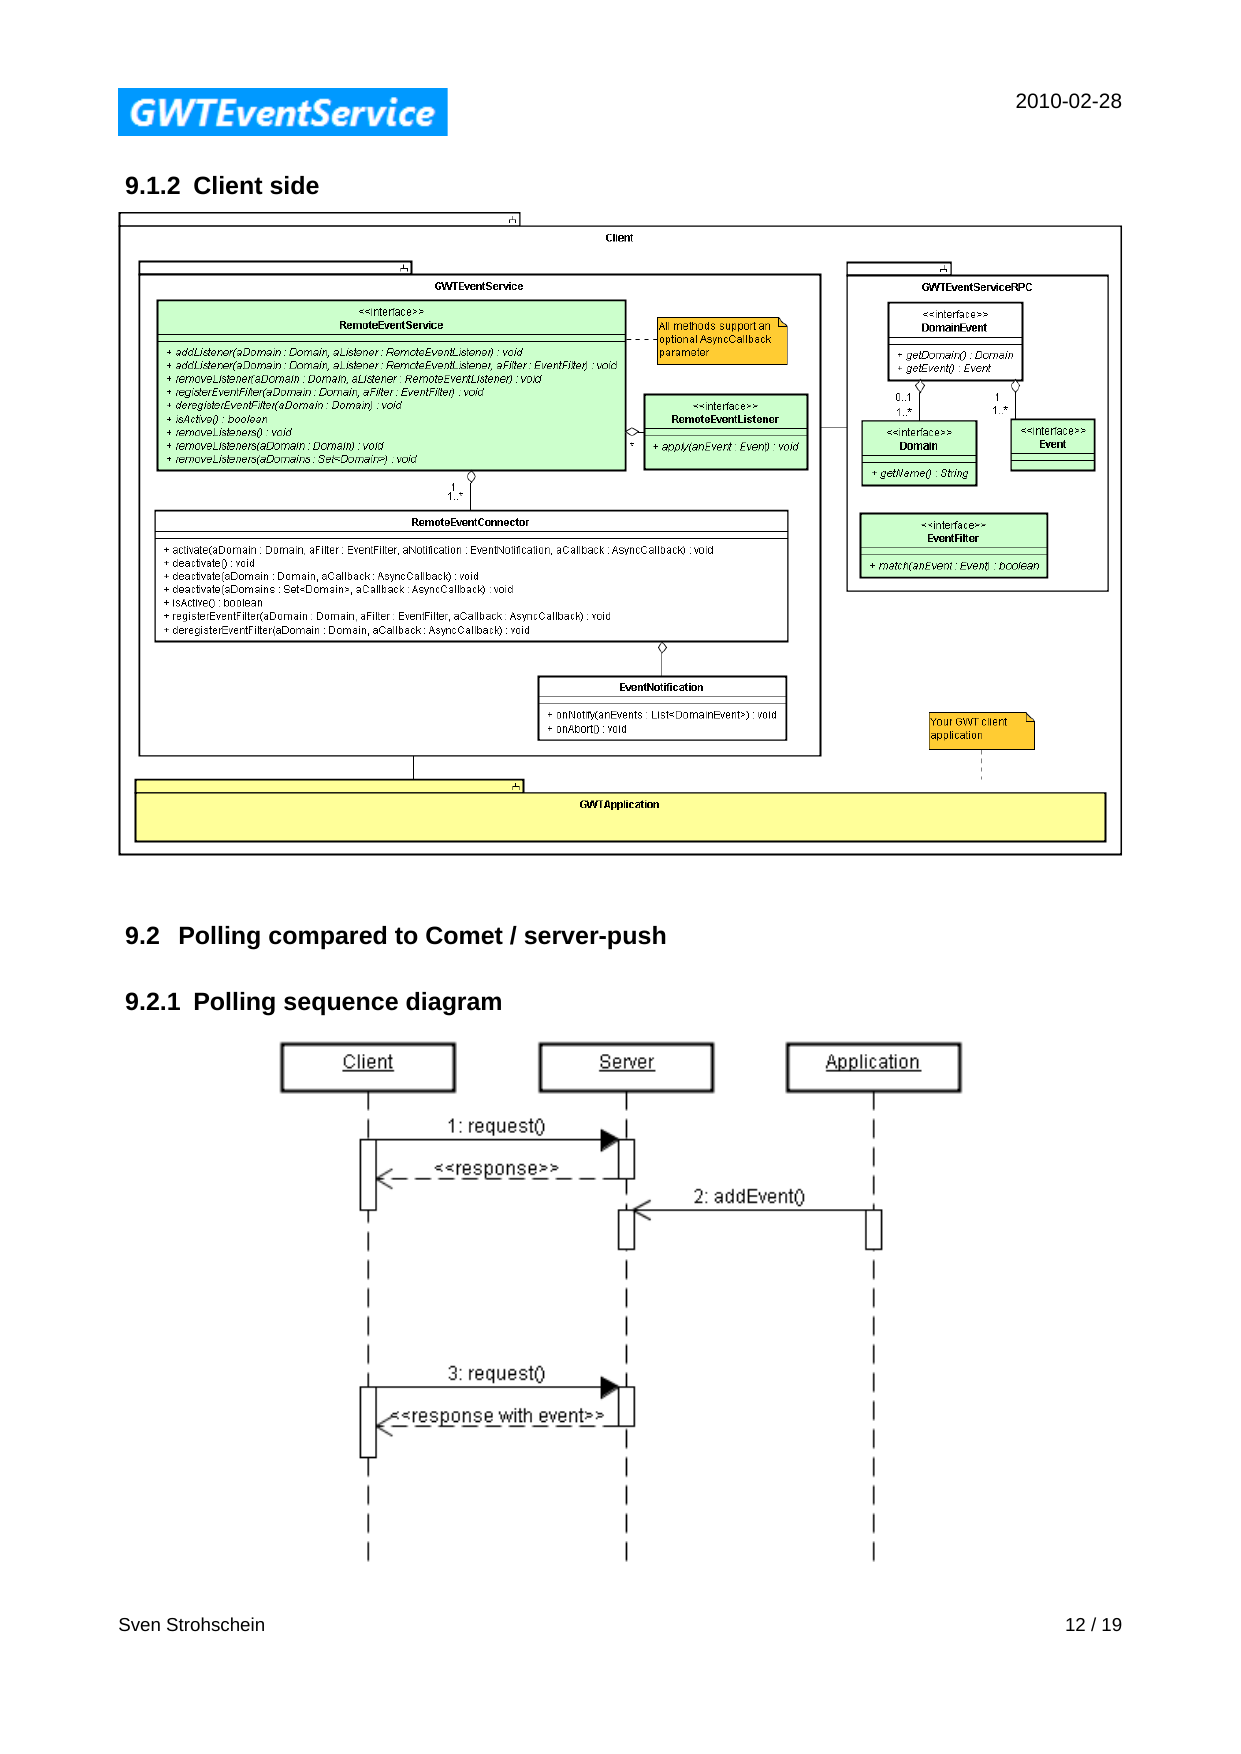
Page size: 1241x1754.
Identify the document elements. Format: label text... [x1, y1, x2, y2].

picture [118, 212, 1123, 860]
picture [118, 88, 448, 136]
picture [266, 1028, 974, 1576]
subtitle Client side [118, 171, 1122, 200]
subtitle Polling sequence diagram [118, 987, 1122, 1016]
subtitle Polling compared to Comet / server-push [118, 921, 1122, 950]
